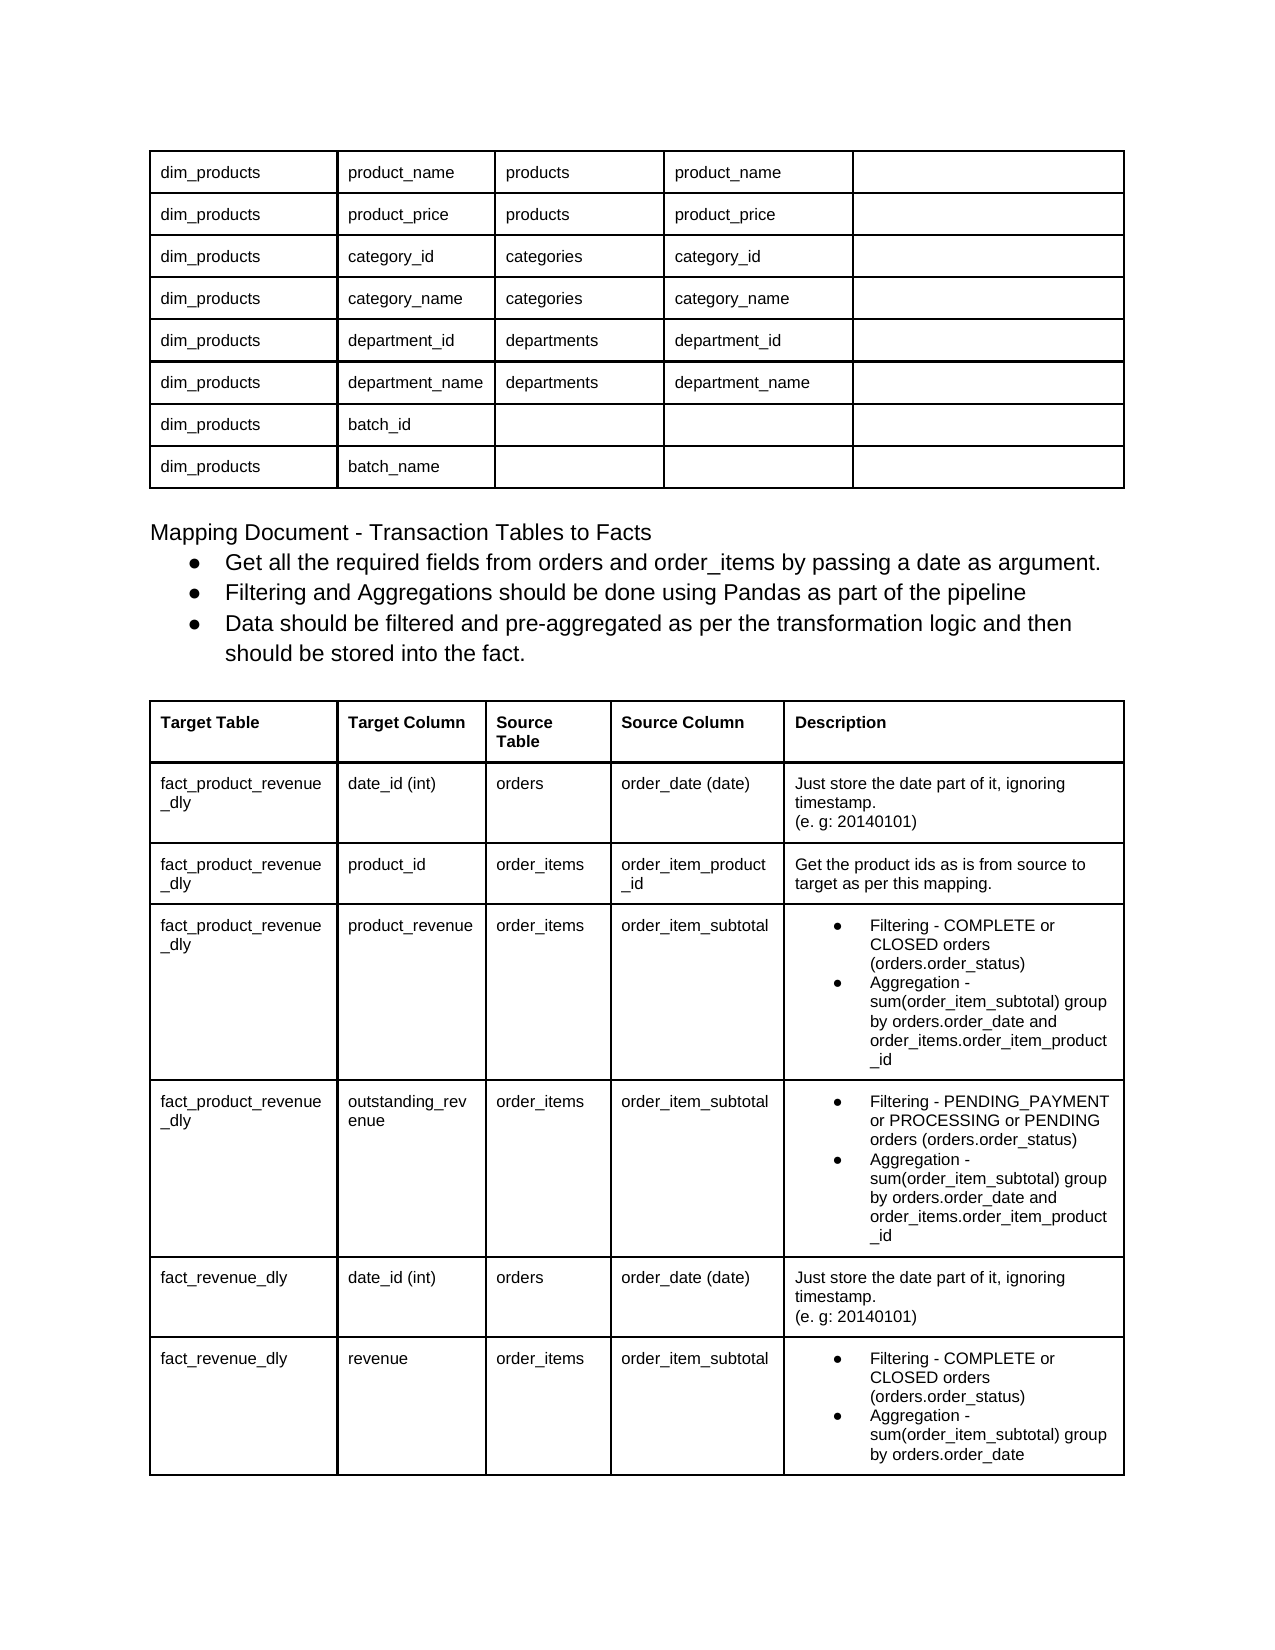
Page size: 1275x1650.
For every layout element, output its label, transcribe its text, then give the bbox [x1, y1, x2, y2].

table_cell order_item_subtotal [612, 905, 783, 1079]
table_cell [854, 447, 1123, 487]
table_cell order_items [487, 905, 610, 1079]
table_cell order_items [487, 844, 610, 903]
table_cell Get the product ids as is from source to target as per this mapping. [785, 844, 1123, 903]
table_cell product_price [665, 194, 852, 234]
table_cell department_name [665, 363, 852, 402]
table_cell [496, 447, 663, 487]
table_cell products [496, 152, 663, 192]
table_cell order_date (date) [612, 1258, 783, 1336]
table_cell dim_products [151, 194, 336, 234]
table_cell category_id [339, 236, 494, 276]
table_cell order_item_product_id [612, 844, 783, 903]
table_cell categories [496, 278, 663, 318]
table_cell Filtering - PENDING_PAYMENT or PROCESSING or PENDING orders (orders.order_status) Aggregation - sum(order_item_subtotal) group by orders.order_date and order_items.order_item_product_id [785, 1081, 1123, 1256]
table_header Target Table [151, 702, 336, 761]
table_cell order_date (date) [612, 764, 783, 842]
table_header Source Column [612, 702, 783, 761]
text Mapping Document - Transaction Tables to Facts [150, 519, 1125, 545]
table_cell department_name [339, 363, 494, 402]
table_cell Just store the date part of it, ignoring timestamp. (e. g: 20140101) [785, 764, 1123, 842]
table_cell order_item_subtotal [612, 1081, 783, 1256]
table_header Source Table [487, 702, 610, 761]
table_cell [854, 152, 1123, 192]
table_cell Filtering - COMPLETE or CLOSED orders (orders.order_status) Aggregation - sum(order_item_subtotal) group by orders.order_date and order_items.order_item_product_id [785, 905, 1123, 1079]
table_cell order_item_subtotal [612, 1338, 783, 1474]
table_cell product_id [339, 844, 485, 903]
table_header Description [785, 702, 1123, 761]
table_cell fact_product_revenue_dly [151, 844, 336, 903]
table_cell categories [496, 236, 663, 276]
table_cell dim_products [151, 320, 336, 360]
table_cell fact_revenue_dly [151, 1338, 336, 1474]
table_cell category_name [665, 278, 852, 318]
list Filtering and Aggregations should be done using Pandas as part of the pipeline [187, 579, 1125, 606]
table_cell orders [487, 764, 610, 842]
table_cell [665, 405, 852, 444]
table_cell product_name [339, 152, 494, 192]
table_cell category_name [339, 278, 494, 318]
table_cell departments [496, 363, 663, 402]
table_cell [854, 405, 1123, 444]
table_cell date_id (int) [339, 764, 485, 842]
list Get all the required fields from orders and order_items by passing a date as argument. [187, 549, 1125, 576]
table_cell revenue [339, 1338, 485, 1474]
table_cell fact_revenue_dly [151, 1258, 336, 1336]
table_cell [665, 447, 852, 487]
table_cell category_id [665, 236, 852, 276]
table_cell dim_products [151, 152, 336, 192]
table_cell batch_name [339, 447, 494, 487]
table_cell batch_id [339, 405, 494, 444]
table_cell product_name [665, 152, 852, 192]
table_cell [854, 320, 1123, 360]
table_header Target Column [339, 702, 485, 761]
table_cell [854, 278, 1123, 318]
table_cell fact_product_revenue_dly [151, 905, 336, 1079]
table_cell date_id (int) [339, 1258, 485, 1336]
table_cell orders [487, 1258, 610, 1336]
table_cell fact_product_revenue_dly [151, 1081, 336, 1256]
table_cell dim_products [151, 447, 336, 487]
table_cell dim_products [151, 278, 336, 318]
table_cell product_price [339, 194, 494, 234]
table_cell dim_products [151, 236, 336, 276]
table_cell [854, 236, 1123, 276]
table_cell department_id [665, 320, 852, 360]
table_cell order_items [487, 1338, 610, 1474]
table_cell Just store the date part of it, ignoring timestamp. (e. g: 20140101) [785, 1258, 1123, 1336]
table_cell departments [496, 320, 663, 360]
table_cell Filtering - COMPLETE or CLOSED orders (orders.order_status) Aggregation - sum(order_item_subtotal) group by orders.order_date [785, 1338, 1123, 1474]
table_cell product_revenue [339, 905, 485, 1079]
table_cell products [496, 194, 663, 234]
table_cell fact_product_revenue_dly [151, 764, 336, 842]
table_cell dim_products [151, 405, 336, 444]
table_cell [854, 194, 1123, 234]
table_cell [496, 405, 663, 444]
list Data should be filtered and pre-aggregated as per the transformation logic and then should be stored into the fact. [187, 609, 1125, 666]
table_cell order_items [487, 1081, 610, 1256]
table_cell dim_products [151, 363, 336, 402]
table_cell [854, 363, 1123, 402]
table_cell outstanding_revenue [339, 1081, 485, 1256]
table_cell department_id [339, 320, 494, 360]
